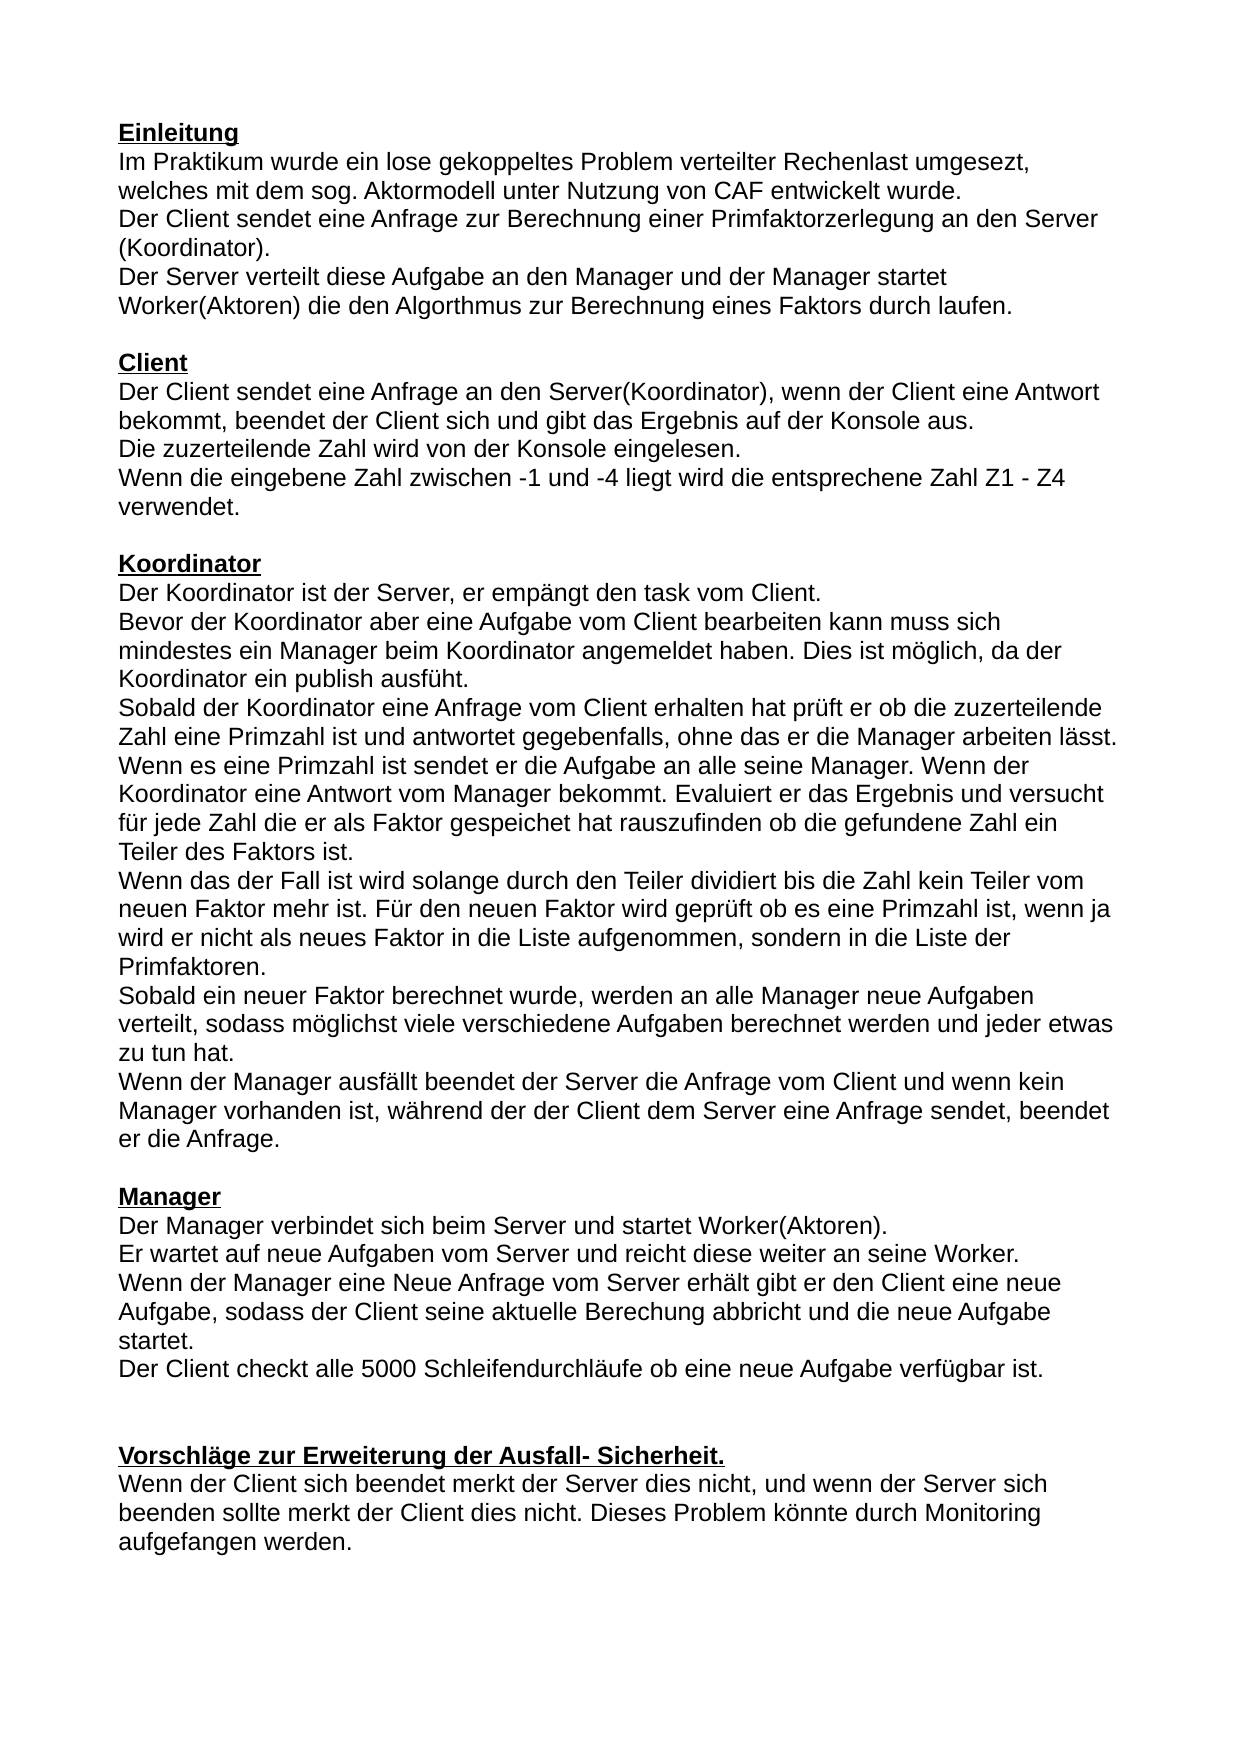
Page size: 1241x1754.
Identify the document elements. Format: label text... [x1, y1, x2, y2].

text Er wartet auf neue Aufgaben vom Server und reicht diese weiter an seine Worker. [118, 1239, 1122, 1268]
text Vorschläge zur Erweiterung der Ausfall- Sicherheit. [118, 1441, 1122, 1469]
text Der Manager verbindet sich beim Server und startet Worker(Aktoren). [118, 1211, 1122, 1239]
text Die zuzerteilende Zahl wird von der Konsole eingelesen. [118, 434, 1122, 463]
text Wenn es eine Primzahl ist sendet er die Aufgabe an alle seine Manager. Wenn der Koordinator eine Antwort vom Manager bekommt. Evaluiert er das Ergebnis und versucht für jede Zahl die er als Faktor gespeichet hat rauszufinden ob die gefundene Zahl ein Teiler des Faktors ist. [118, 751, 1122, 866]
text Koordinator [118, 549, 1122, 578]
text Manager [118, 1182, 1122, 1211]
text Der Koordinator ist der Server, er empängt den task vom Client. [118, 578, 1122, 607]
text Wenn der Manager eine Neue Anfrage vom Server erhält gibt er den Client eine neue Aufgabe, sodass der Client seine aktuelle Berechung abbricht und die neue Aufgabe startet. [118, 1268, 1122, 1354]
text Sobald ein neuer Faktor berechnet wurde, werden an alle Manager neue Aufgaben verteilt, sodass möglichst viele verschiedene Aufgaben berechnet werden und jeder etwas zu tun hat. [118, 981, 1122, 1067]
text Client [118, 348, 1122, 377]
text Wenn der Client sich beendet merkt der Server dies nicht, und wenn der Server sich beenden sollte merkt der Client dies nicht. Dieses Problem könnte durch Monitoring aufgefangen werden. [118, 1469, 1122, 1556]
text Einleitung [118, 118, 1122, 147]
text Im Praktikum wurde ein lose gekoppeltes Problem verteilter Rechenlast umgesezt, welches mit dem sog. Aktormodell unter Nutzung von CAF entwickelt wurde. [118, 147, 1122, 204]
text Sobald der Koordinator eine Anfrage vom Client erhalten hat prüft er ob die zuzerteilende Zahl eine Primzahl ist und antwortet gegebenfalls, ohne das er die Manager arbeiten lässt. [118, 693, 1122, 751]
text Wenn das der Fall ist wird solange durch den Teiler dividiert bis die Zahl kein Teiler vom neuen Faktor mehr ist. Für den neuen Faktor wird geprüft ob es eine Primzahl ist, wenn ja wird er nicht als neues Faktor in die Liste aufgenommen, sondern in die Liste der Primfaktoren. [118, 866, 1122, 981]
text Der Client sendet eine Anfrage an den Server(Koordinator), wenn der Client eine Antwort bekommt, beendet der Client sich und gibt das Ergebnis auf der Konsole aus. [118, 377, 1122, 434]
text Wenn der Manager ausfällt beendet der Server die Anfrage vom Client und wenn kein Manager vorhanden ist, während der der Client dem Server eine Anfrage sendet, beendet er die Anfrage. [118, 1067, 1122, 1153]
text Der Client checkt alle 5000 Schleifendurchläufe ob eine neue Aufgabe verfügbar ist. [118, 1354, 1122, 1383]
text Der Server verteilt diese Aufgabe an den Manager und der Manager startet Worker(Aktoren) die den Algorthmus zur Berechnung eines Faktors durch laufen. [118, 262, 1122, 319]
text Bevor der Koordinator aber eine Aufgabe vom Client bearbeiten kann muss sich mindestes ein Manager beim Koordinator angemeldet haben. Dies ist möglich, da der Koordinator ein publish ausfüht. [118, 607, 1122, 693]
text Der Client sendet eine Anfrage zur Berechnung einer Primfaktorzerlegung an den Server (Koordinator). [118, 204, 1122, 262]
text Wenn die eingebene Zahl zwischen -1 und -4 liegt wird die entsprechene Zahl Z1 - Z4 verwendet. [118, 463, 1122, 521]
